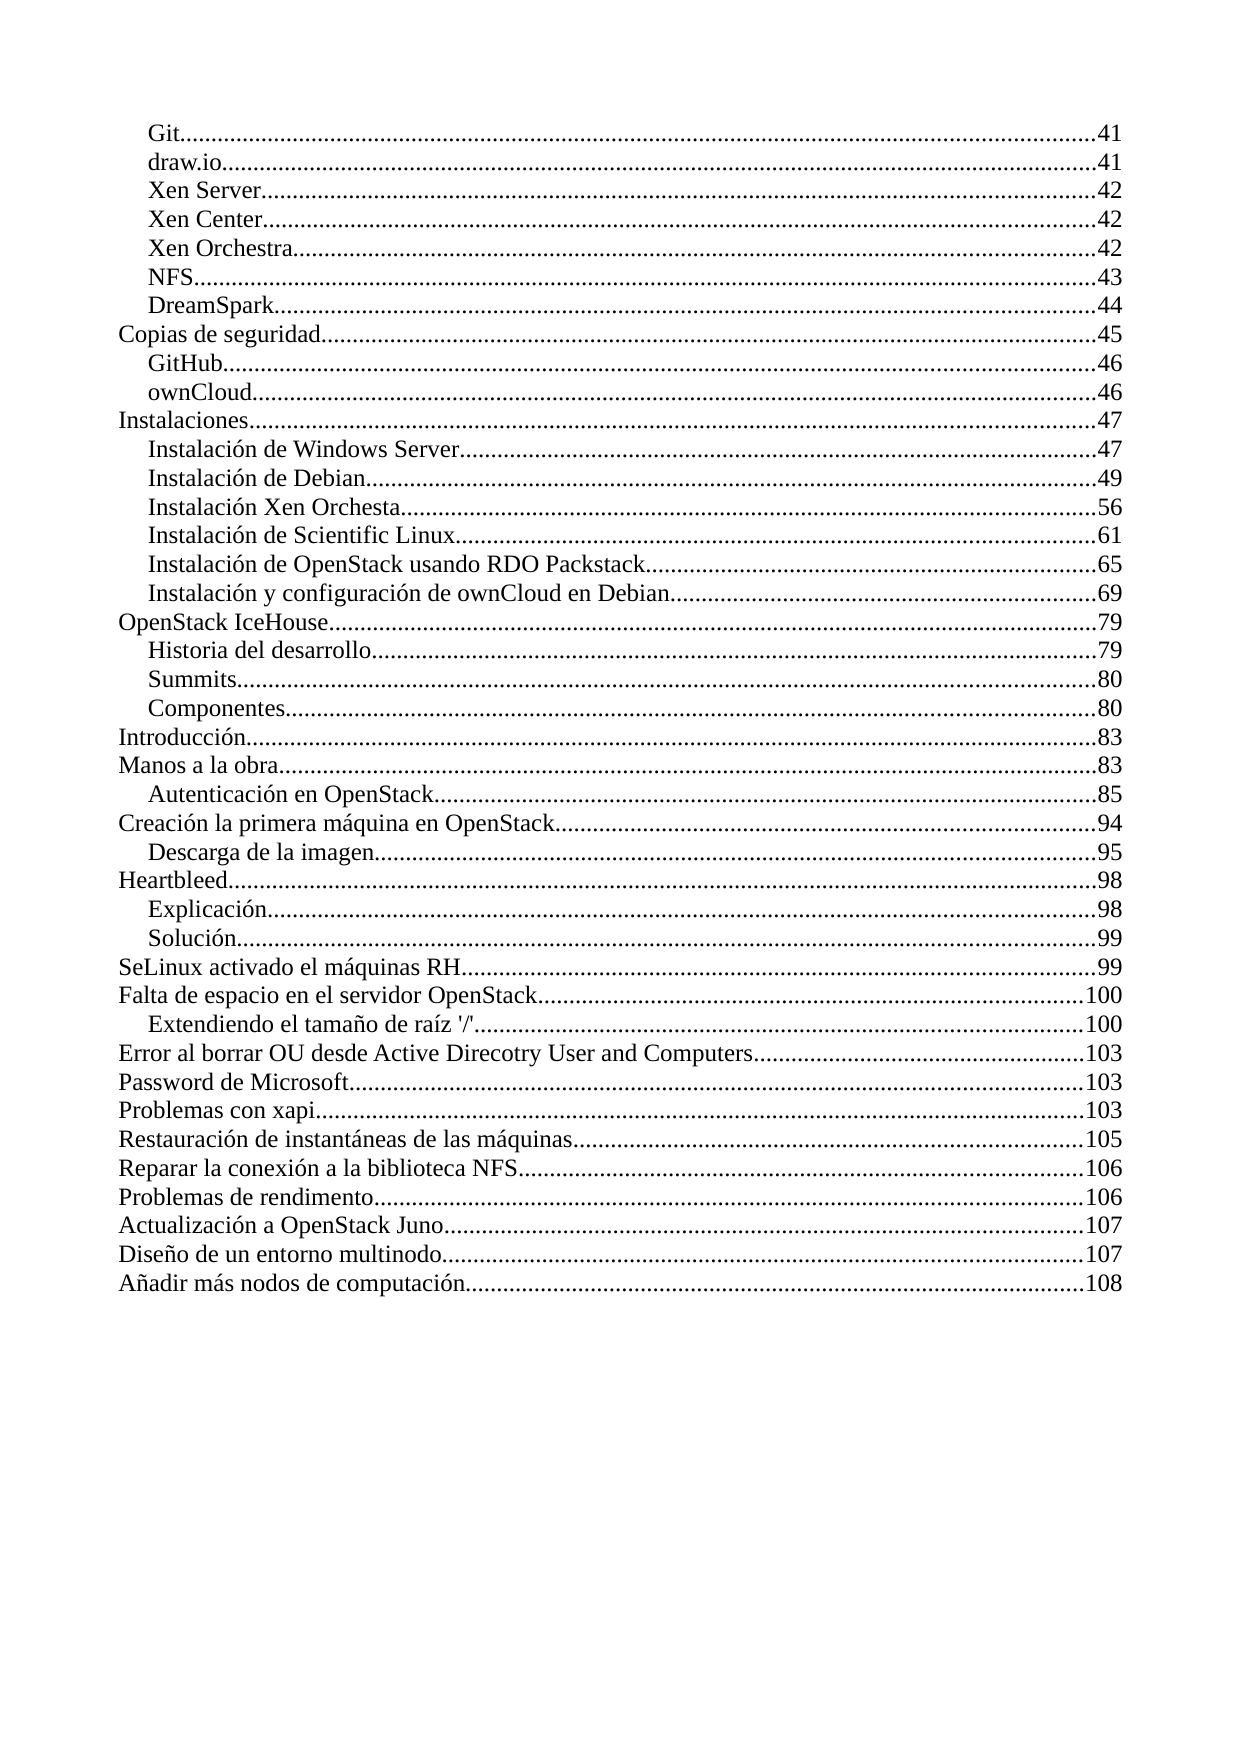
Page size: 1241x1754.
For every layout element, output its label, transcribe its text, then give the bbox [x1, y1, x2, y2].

text DreamSpark 44 [148, 291, 1122, 319]
text Xen Server 42 [148, 176, 1122, 204]
text Solución 99 [148, 923, 1122, 952]
text Error al borrar OU desde Active Direcotry User and Computers 103 [118, 1038, 1122, 1067]
text Manos a la obra 83 [118, 751, 1122, 779]
text OpenStack IceHouse 79 [118, 607, 1122, 636]
text GitHub 46 [148, 348, 1122, 377]
text Falta de espacio en el servidor OpenStack 100 [118, 981, 1122, 1009]
text Historia del desarrollo 79 [148, 636, 1122, 664]
text draw.io 41 [148, 147, 1122, 176]
text Summits 80 [148, 664, 1122, 693]
text Actualización a OpenStack Juno 107 [118, 1211, 1122, 1239]
text ownCloud 46 [148, 377, 1122, 406]
text Autenticación en OpenStack 85 [148, 779, 1122, 808]
text Componentes 80 [148, 693, 1122, 722]
text Instalación de Debian 49 [148, 463, 1122, 492]
text Diseño de un entorno multinodo 107 [118, 1239, 1122, 1268]
text Instalación de OpenStack usando RDO Packstack 65 [148, 549, 1122, 578]
text Xen Orchestra 42 [148, 233, 1122, 262]
text Password de Microsoft 103 [118, 1067, 1122, 1096]
text Git 41 [148, 118, 1122, 147]
text Descarga de la imagen 95 [148, 837, 1122, 866]
text Introducción 83 [118, 722, 1122, 751]
text Creación la primera máquina en OpenStack 94 [118, 808, 1122, 837]
text Instalación de Windows Server 47 [148, 434, 1122, 463]
text Problemas con xapi 103 [118, 1096, 1122, 1124]
text NFS 43 [148, 262, 1122, 291]
text Restauración de instantáneas de las máquinas 105 [118, 1124, 1122, 1153]
text Instalación y configuración de ownCloud en Debian 69 [148, 578, 1122, 607]
text Reparar la conexión a la biblioteca NFS 106 [118, 1153, 1122, 1182]
text Xen Center 42 [148, 204, 1122, 233]
text Copias de seguridad 45 [118, 319, 1122, 348]
text Instalación de Scientific Linux 61 [148, 521, 1122, 549]
text Extendiendo el tamaño de raíz '/' 100 [148, 1009, 1122, 1038]
text Heartbleed 98 [118, 866, 1122, 894]
text Explicación 98 [148, 894, 1122, 923]
text SeLinux activado el máquinas RH. 99 [118, 952, 1122, 981]
text Añadir más nodos de computación 108 [118, 1268, 1122, 1297]
text Instalaciones 47 [118, 406, 1122, 434]
text Instalación Xen Orchesta 56 [148, 492, 1122, 521]
text Problemas de rendimento 106 [118, 1182, 1122, 1211]
